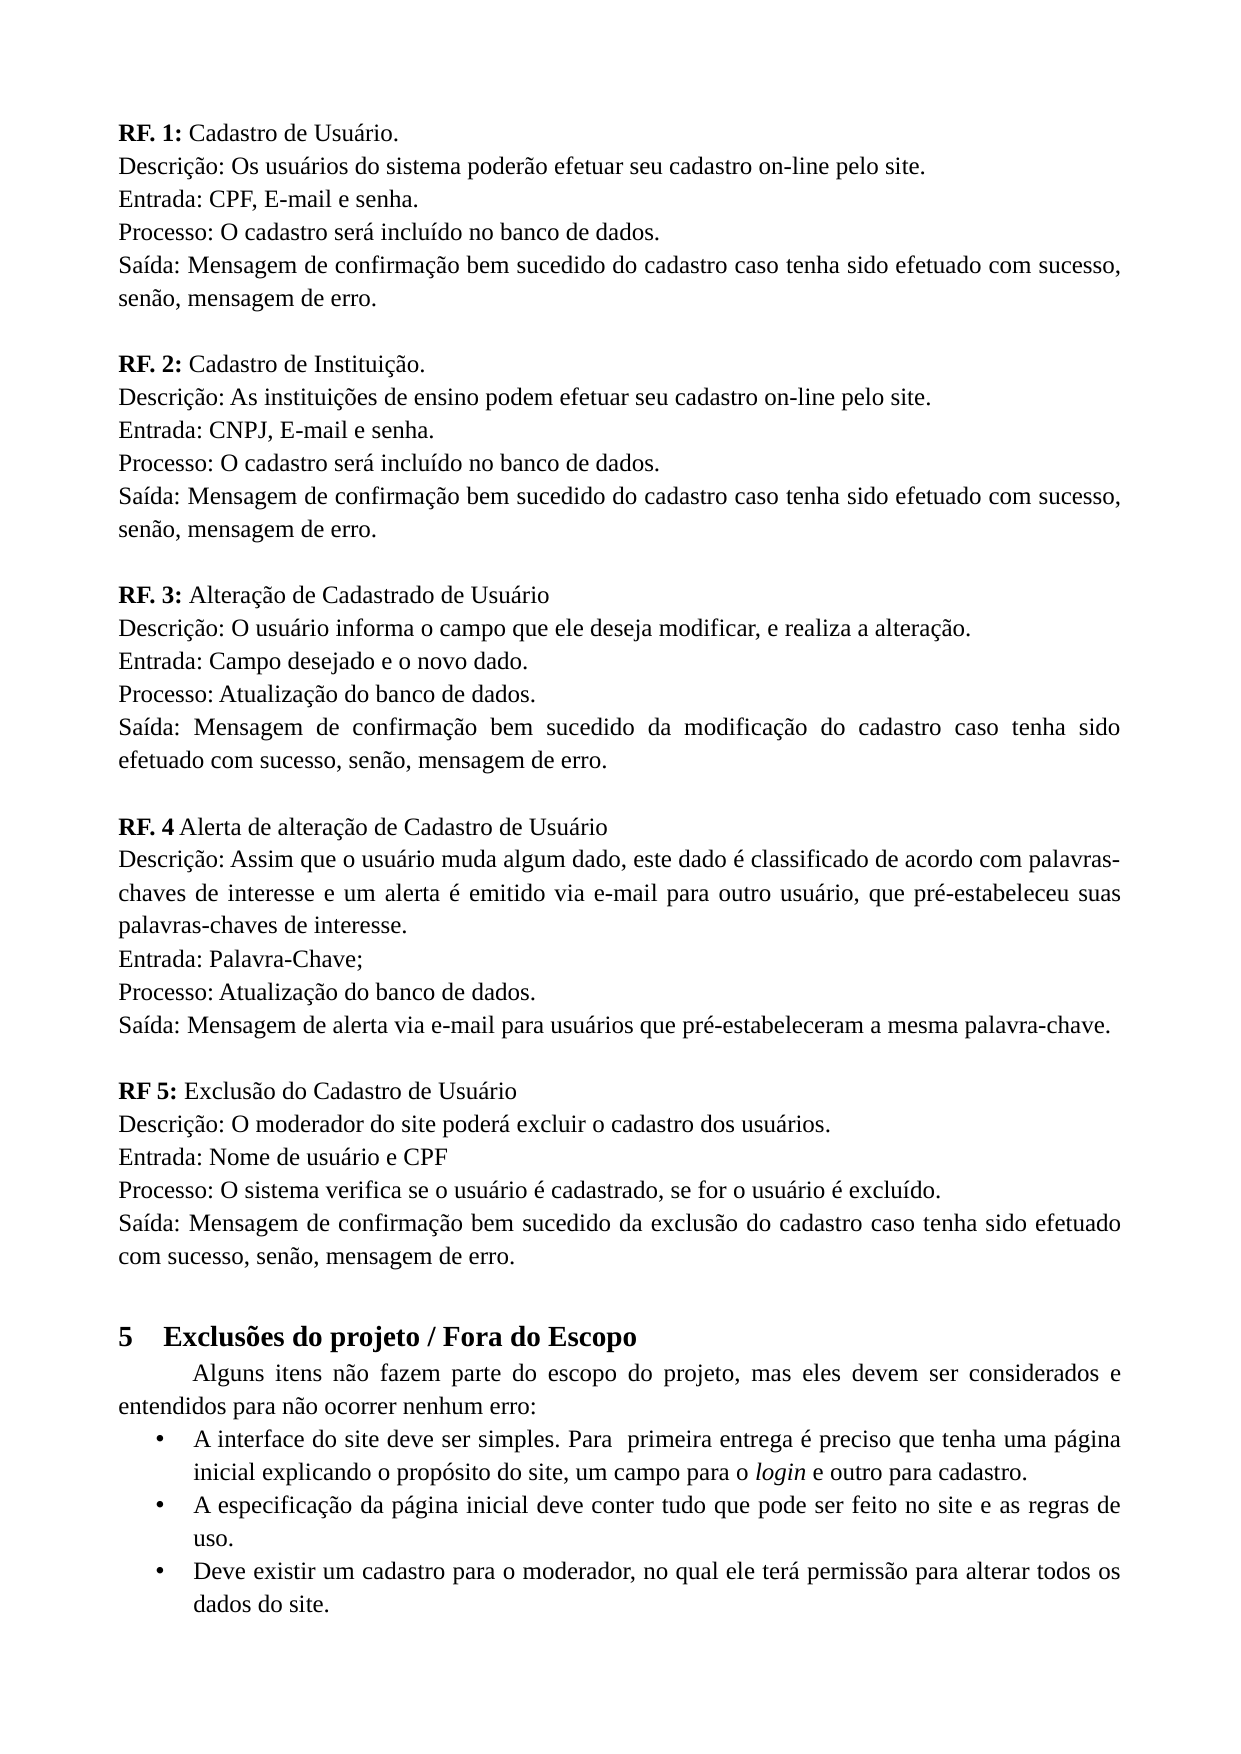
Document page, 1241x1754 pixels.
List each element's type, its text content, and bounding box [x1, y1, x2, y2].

text Processo: Atualização do banco de dados. [118, 977, 1122, 1005]
text Processo: O cadastro será incluído no banco de dados. [118, 448, 1122, 477]
text Entrada: CPF, E-mail e senha. [118, 184, 1122, 213]
text Saída: Mensagem de confirmação bem sucedido da exclusão do cadastro caso tenha sido efetuado com sucesso, senão, mensagem de erro. [118, 1208, 1122, 1269]
text Entrada: Palavra-Chave; [118, 944, 1122, 972]
text Descrição: O moderador do site poderá excluir o cadastro dos usuários. [118, 1109, 1122, 1137]
text Saída: Mensagem de confirmação bem sucedido da modificação do cadastro caso tenha sido efetuado com sucesso, senão, mensagem de erro. [118, 712, 1122, 774]
text Saída: Mensagem de alerta via e-mail para usuários que pré-estabeleceram a mesma palavra-chave. [118, 1010, 1122, 1038]
text RF. 1: Cadastro de Usuário. [118, 118, 1122, 147]
list A especificação da página inicial deve conter tudo que pode ser feito no site e as regras de uso. [156, 1490, 1122, 1552]
subtitle Exclusões do projeto / Fora do Escopo [118, 1319, 1122, 1353]
text Descrição: Os usuários do sistema poderão efetuar seu cadastro on-line pelo site. [118, 151, 1122, 180]
text RF. 3: Alteração de Cadastrado de Usuário [118, 580, 1122, 609]
text Saída: Mensagem de confirmação bem sucedido do cadastro caso tenha sido efetuado com sucesso, senão, mensagem de erro. [118, 250, 1122, 312]
text RF. 4 Alerta de alteração de Cadastro de Usuário [118, 812, 1122, 840]
text Saída: Mensagem de confirmação bem sucedido do cadastro caso tenha sido efetuado com sucesso, senão, mensagem de erro. [118, 481, 1122, 543]
text Processo: O cadastro será incluído no banco de dados. [118, 217, 1122, 246]
text Entrada: Nome de usuário e CPF [118, 1142, 1122, 1171]
text Descrição: Assim que o usuário muda algum dado, este dado é classificado de acordo com palavras-chaves de interesse e um alerta é emitido via e-mail para outro usuário, que pré-estabeleceu suas palavras-chaves de interesse. [118, 844, 1122, 939]
list A interface do site deve ser simples. Para primeira entrega é preciso que tenha uma página inicial explicando o propósito do site, um campo para o login e outro para cadastro. [156, 1424, 1122, 1486]
text Entrada: CNPJ, E-mail e senha. [118, 415, 1122, 444]
text Descrição: As instituições de ensino podem efetuar seu cadastro on-line pelo site. [118, 382, 1122, 411]
text Entrada: Campo desejado e o novo dado. [118, 646, 1122, 675]
text Alguns itens não fazem parte do escopo do projeto, mas eles devem ser considerados e entendidos para não ocorrer nenhum erro: [118, 1358, 1122, 1420]
text Processo: O sistema verifica se o usuário é cadastrado, se for o usuário é excluído. [118, 1175, 1122, 1203]
text RF. 2: Cadastro de Instituição. [118, 349, 1122, 378]
text RF 5: Exclusão do Cadastro de Usuário [118, 1076, 1122, 1104]
text Descrição: O usuário informa o campo que ele deseja modificar, e realiza a alteração. [118, 613, 1122, 642]
list Deve existir um cadastro para o moderador, no qual ele terá permissão para alterar todos os dados do site. [156, 1556, 1122, 1618]
text Processo: Atualização do banco de dados. [118, 679, 1122, 708]
